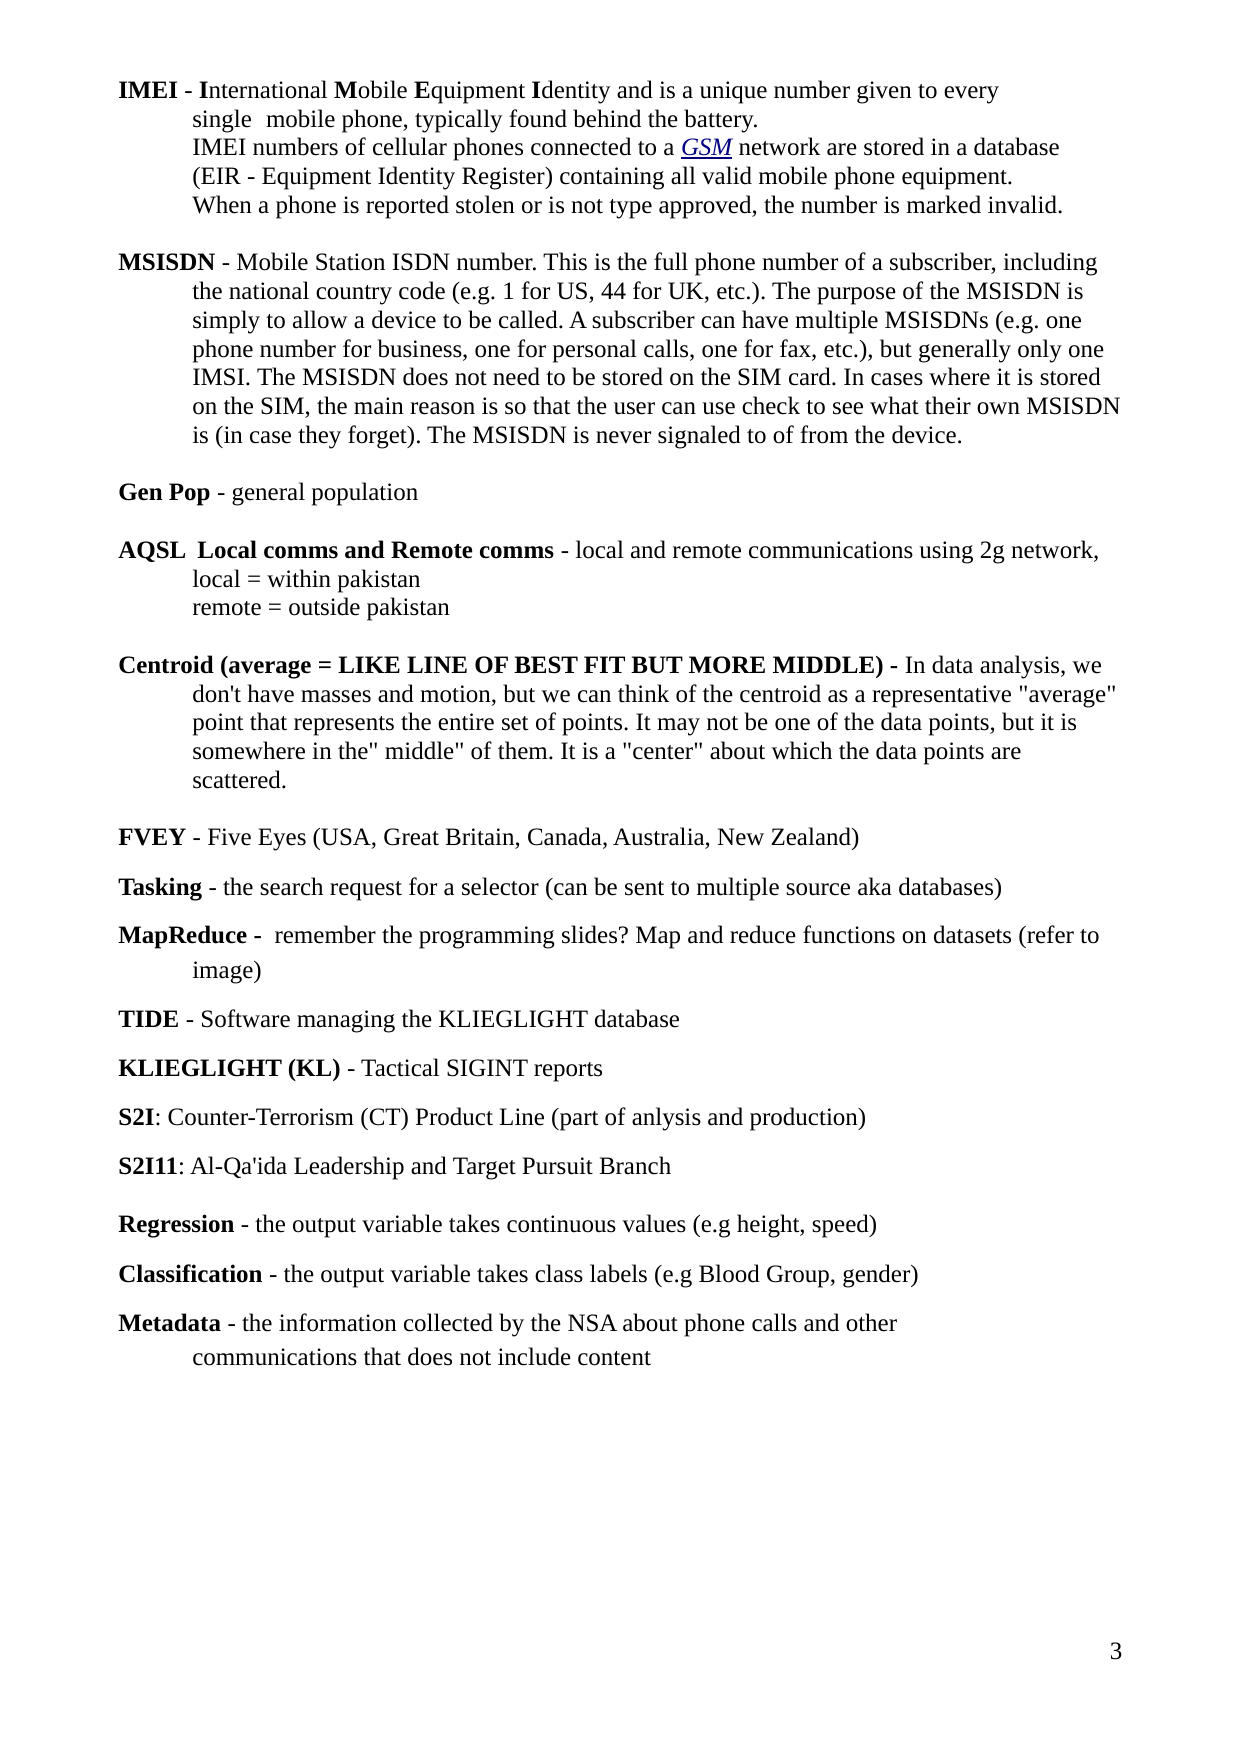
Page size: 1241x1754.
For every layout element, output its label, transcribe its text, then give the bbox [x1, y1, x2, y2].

text remote = outside pakistan [118, 592, 1122, 621]
text S2I11: Al-Qa'ida Leadership and Target Pursuit Branch [118, 1151, 1004, 1180]
text KLIEGLIGHT (KL) - Tactical SIGINT reports [118, 1053, 1122, 1082]
text MapReduce - remember the programming slides? Map and reduce functions on datasets (refer to image) [118, 921, 1122, 984]
text Classification - the output variable takes class labels (e.g Blood Group, gender) [118, 1259, 1004, 1287]
text Metadata - the information collected by the NSA about phone calls and other communications that does not include content [118, 1308, 1004, 1371]
text Regression - the output variable takes continuous values (e.g height, speed) [118, 1209, 1122, 1238]
text S2I: Counter-Terrorism (CT) Product Line (part of anlysis and production) [118, 1102, 1122, 1131]
text MSISDN - Mobile Station ISDN number. This is the full phone number of a subscriber, including the national country code (e.g. 1 for US, 44 for UK, etc.). The purpose of the MSISDN is simply to allow a device to be called. A subscriber can have multiple MSISDNs (e.g. one phone number for business, one for personal calls, one for fax, etc.), but generally only one IMSI. The MSISDN does not need to be stored on the SIM card. In cases where it is stored on the SIM, the main reason is so that the user can use check to see what their own MSISDN is (in case they forget). The MSISDN is never signaled to of from the device. [118, 247, 1122, 449]
text TIDE - Software managing the KLIEGLIGHT database [118, 1004, 1122, 1033]
text AQSL Local comms and Remote comms - local and remote communications using 2g network, [118, 535, 1122, 564]
text Tasking - the search request for a selector (can be sent to multiple source aka databases) [118, 872, 1122, 900]
text Gen Pop - general population [118, 477, 1122, 506]
text local = within pakistan [118, 564, 1122, 592]
text FVEY - Five Eyes (USA, Great Britain, Canada, Australia, New Zealand) [118, 822, 1122, 851]
text IMEI - International Mobile Equipment Identity and is a unique number given to every single mobile phone, typically found behind the battery. IMEI numbers of cellular phones connected to a GSM network are stored in a database (EIR - Equipment Identity Register) containing all valid mobile phone equipment. When a phone is reported stolen or is not type approved, the number is marked invalid. [118, 75, 1122, 219]
text Centroid (average = LIKE LINE OF BEST FIT BUT MORE MIDDLE) - In data analysis, we don't have masses and motion, but we can think of the centroid as a representative "average" point that represents the entire set of points. It may not be one of the data points, but it is somewhere in the" middle" of them. It is a "center" about which the data points are scattered. [118, 650, 1122, 794]
